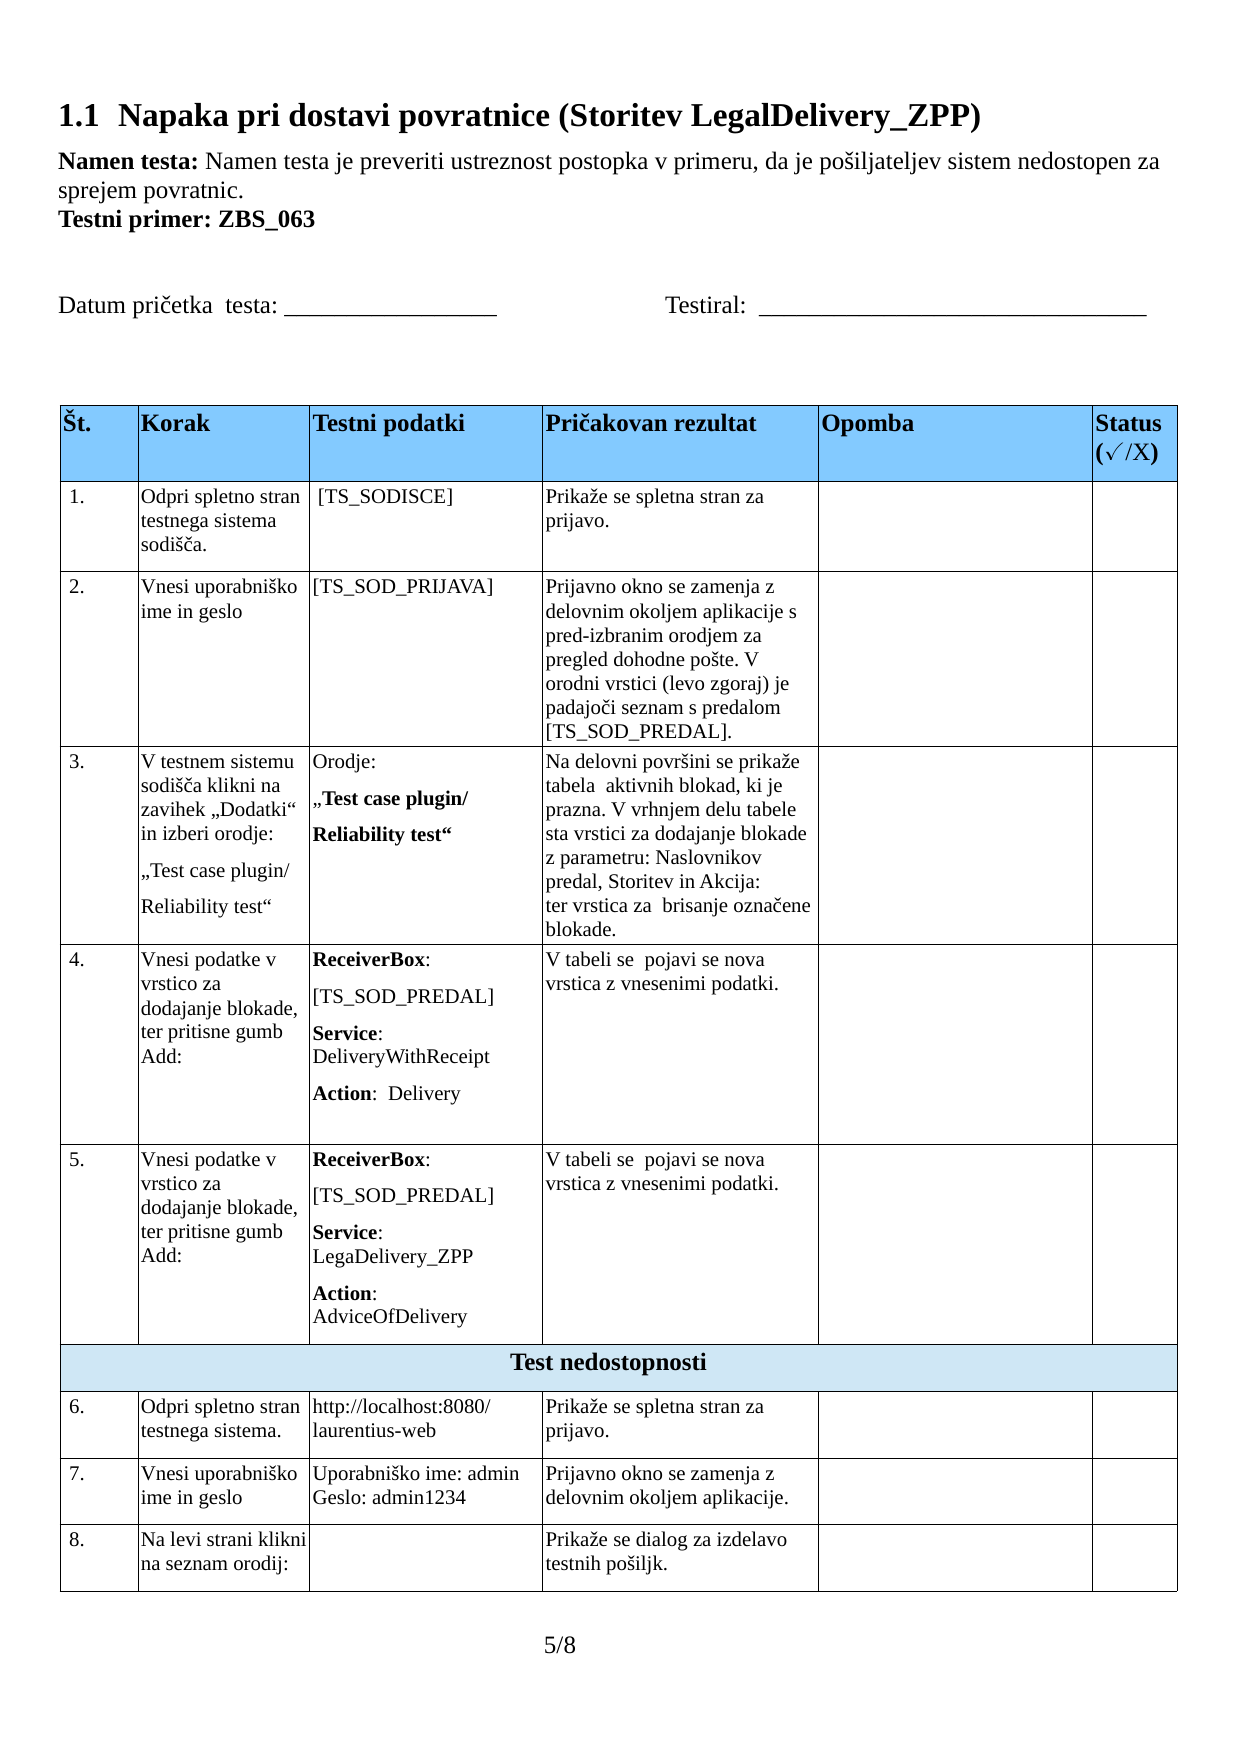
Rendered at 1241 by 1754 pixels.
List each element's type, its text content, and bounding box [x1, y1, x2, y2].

table_cell [61, 747, 138, 944]
table_cell [1093, 482, 1177, 571]
table_cell [61, 1459, 138, 1524]
table_cell [61, 482, 138, 571]
table_cell V testnem sistemu sodišča klikni na zavihek „Dodatki“ in izberi orodje: „Test case plugin/ Reliability test“ [139, 747, 309, 944]
table_cell Test nedostopnosti [61, 1345, 1177, 1391]
table_cell [310, 1525, 542, 1591]
table_cell [1093, 1459, 1177, 1524]
table_cell [61, 945, 138, 1144]
table_cell V tabeli se pojavi se nova vrstica z vnesenimi podatki. [543, 945, 818, 1144]
table_cell Na levi strani klikni na seznam orodij: [139, 1525, 309, 1591]
table_cell [61, 1145, 138, 1344]
subtitle Napaka pri dostavi povratnice (Storitev LegalDelivery_ZPP) [58, 95, 1177, 134]
table_cell ReceiverBox: [TS_SOD_PREDAL] Service: DeliveryWithReceipt Action: Delivery [310, 945, 542, 1144]
text Testni primer: ZBS_063 [58, 204, 1177, 232]
table_cell Uporabniško ime: admin Geslo: admin1234 [310, 1459, 542, 1524]
table_cell [819, 1392, 1092, 1458]
table_cell [61, 572, 138, 746]
table_cell [819, 1459, 1092, 1524]
table_cell Prijavno okno se zamenja z delovnim okoljem aplikacije. [543, 1459, 818, 1524]
table_cell [61, 1392, 138, 1458]
table_cell Prikaže se dialog za izdelavo testnih pošiljk. [543, 1525, 818, 1591]
table_cell [1093, 1145, 1177, 1344]
table_cell [1093, 572, 1177, 746]
table_cell [819, 482, 1092, 571]
table_cell [1093, 1525, 1177, 1591]
table_cell Vnesi podatke v vrstico za dodajanje blokade, ter pritisne gumb Add: [139, 945, 309, 1144]
table_cell Orodje: „Test case plugin/ Reliability test“ [310, 747, 542, 944]
table_cell [61, 1525, 138, 1591]
table_cell Vnesi uporabniško ime in geslo [139, 572, 309, 746]
table_cell [TS_SODISCE] [310, 482, 542, 571]
table_cell [TS_SOD_PRIJAVA] [310, 572, 542, 746]
table_cell Odpri spletno stran testnega sistema. [139, 1392, 309, 1458]
table_cell [819, 1525, 1092, 1591]
table_header Št. [61, 406, 138, 481]
table_cell [1093, 1392, 1177, 1458]
table_cell http://localhost:8080/laurentius-web [310, 1392, 542, 1458]
text Datum pričetka testa: _________________ Testiral: _______________________________ [58, 290, 1177, 319]
table_header Testni podatki [310, 406, 542, 481]
table_header Status (✓/X) [1093, 406, 1177, 481]
table_cell Vnesi podatke v vrstico za dodajanje blokade, ter pritisne gumb Add: [139, 1145, 309, 1344]
table_cell [1093, 945, 1177, 1144]
table_header Korak [139, 406, 309, 481]
table_cell Odpri spletno stran testnega sistema sodišča. [139, 482, 309, 571]
table_cell Prikaže se spletna stran za prijavo. [543, 1392, 818, 1458]
table_cell Na delovni površini se prikaže tabela aktivnih blokad, ki je prazna. V vrhnjem delu tabele sta vrstici za dodajanje blokade z parametru: Naslovnikov predal, Storitev in Akcija: ter vrstica za brisanje označene blokade. [543, 747, 818, 944]
table_header Pričakovan rezultat [543, 406, 818, 481]
table_cell ReceiverBox: [TS_SOD_PREDAL] Service: LegaDelivery_ZPP Action: AdviceOfDelivery [310, 1145, 542, 1344]
table_cell V tabeli se pojavi se nova vrstica z vnesenimi podatki. [543, 1145, 818, 1344]
table_cell [1093, 747, 1177, 944]
table_header Opomba [819, 406, 1092, 481]
table_cell [819, 572, 1092, 746]
table_cell Prijavno okno se zamenja z delovnim okoljem aplikacije s pred-izbranim orodjem za pregled dohodne pošte. V orodni vrstici (levo zgoraj) je padajoči seznam s predalom [TS_SOD_PREDAL]. [543, 572, 818, 746]
table_cell [819, 1145, 1092, 1344]
text Namen testa: Namen testa je preveriti ustreznost postopka v primeru, da je pošiljateljev sistem nedostopen za sprejem povratnic. [58, 146, 1177, 204]
table_cell Vnesi uporabniško ime in geslo [139, 1459, 309, 1524]
table_cell [819, 945, 1092, 1144]
table_cell [819, 747, 1092, 944]
table_cell Prikaže se spletna stran za prijavo. [543, 482, 818, 571]
